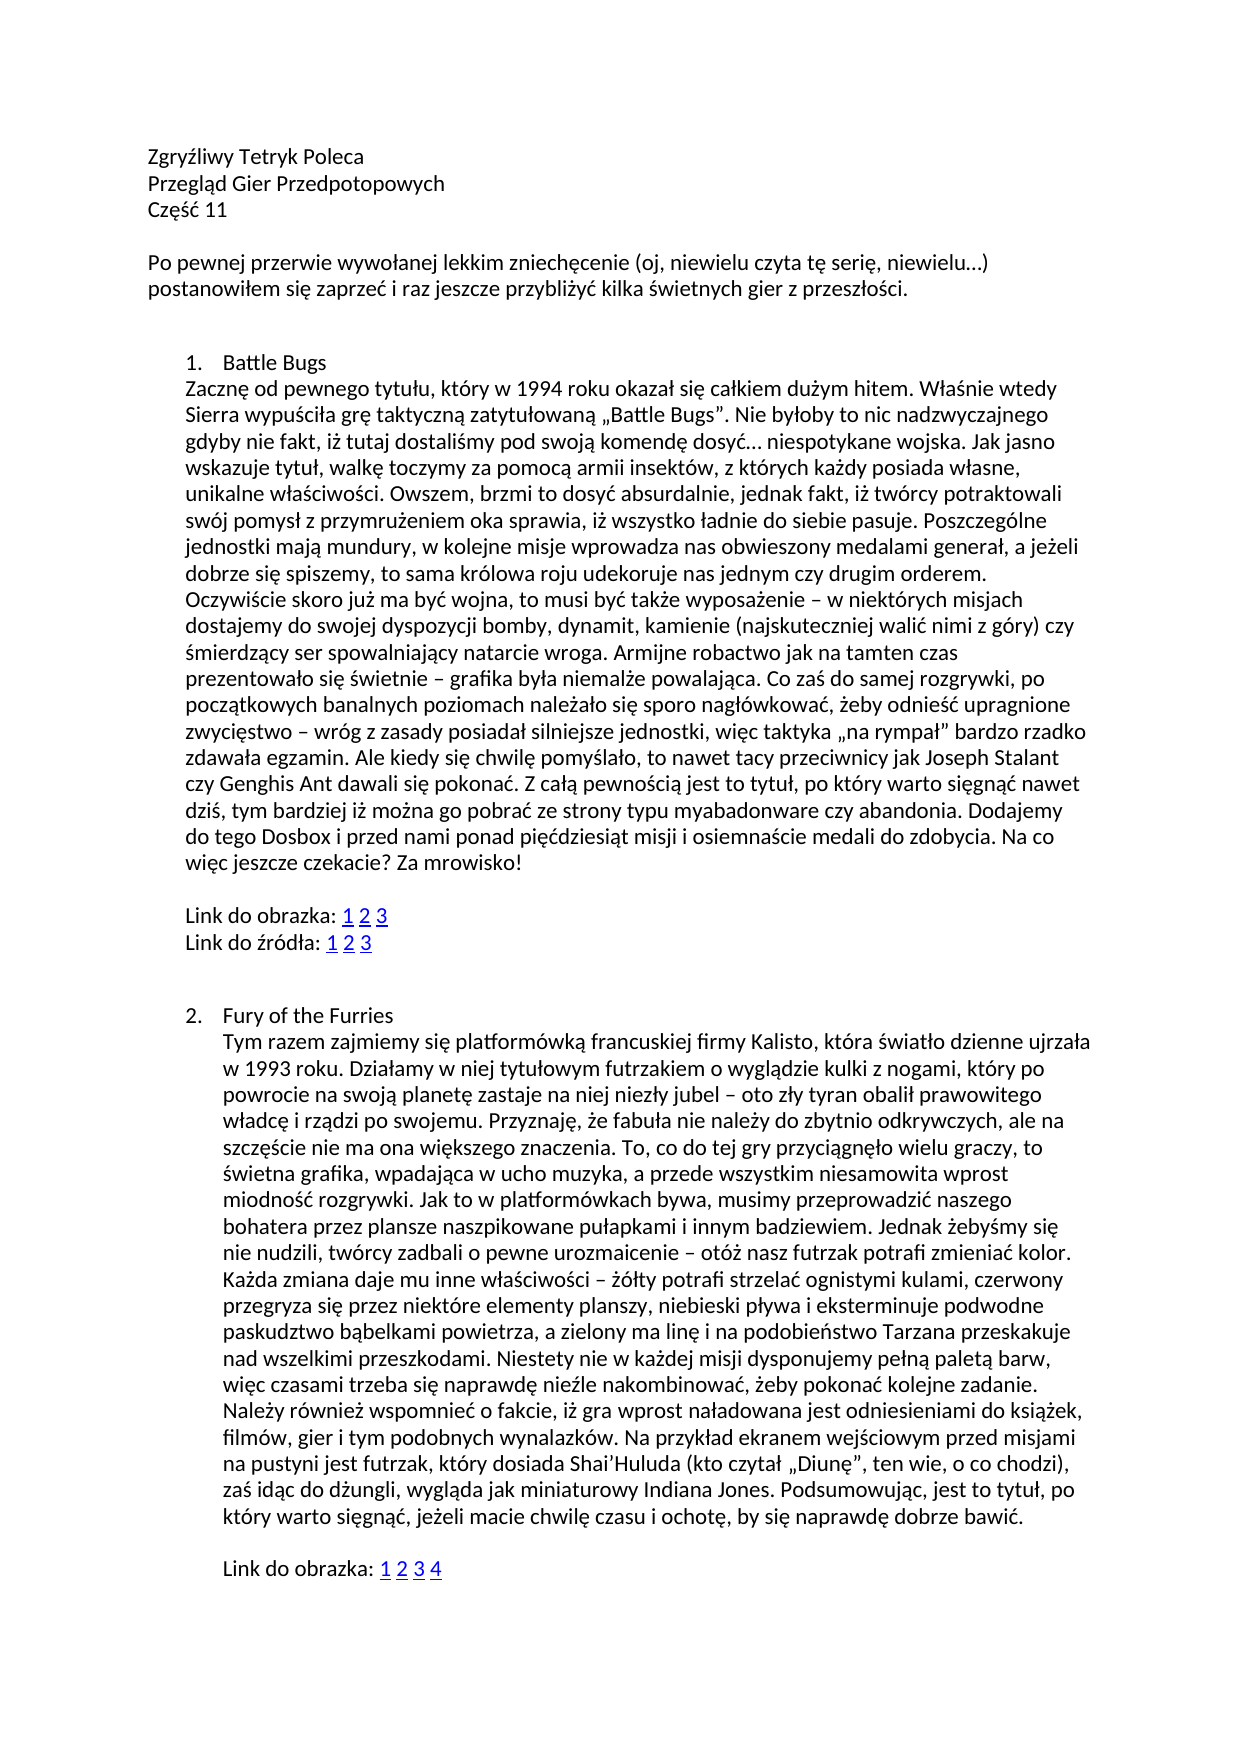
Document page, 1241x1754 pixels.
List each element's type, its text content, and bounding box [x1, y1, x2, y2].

list Battle Bugs [185, 353, 1093, 376]
text Przegląd Gier Przedpotopowych [148, 174, 1093, 197]
list Fury of the Furries [185, 1006, 1093, 1029]
text Po pewnej przerwie wywołanej lekkim zniechęcenie (oj, niewielu czyta tę serię, niewielu…) postanowiłem się zaprzeć i raz jeszcze przybliżyć kilka świetnych gier z przeszłości. [148, 253, 1093, 302]
text Zacznę od pewnego tytułu, który w 1994 roku okazał się całkiem dużym hitem. Właśnie wtedy Sierra wypuściła grę taktyczną zatytułowaną „Battle Bugs”. Nie byłoby to nic nadzwyczajnego gdyby nie fakt, iż tutaj dostaliśmy pod swoją komendę dosyć… niespotykane wojska. Jak jasno wskazuje tytuł, walkę toczymy za pomocą armii insektów, z których każdy posiada własne, unikalne właściwości. Owszem, brzmi to dosyć absurdalnie, jednak fakt, iż twórcy potraktowali swój pomysł z przymrużeniem oka sprawia, iż wszystko ładnie do siebie pasuje. Poszczególne jednostki mają mundury, w kolejne misje wprowadza nas obwieszony medalami generał, a jeżeli dobrze się spiszemy, to sama królowa roju udekoruje nas jednym czy drugim orderem. Oczywiście skoro już ma być wojna, to musi być także wyposażenie – w niektórych misjach dostajemy do swojej dyspozycji bomby, dynamit, kamienie (najskuteczniej walić nimi z góry) czy śmierdzący ser spowalniający natarcie wroga. Armijne robactwo jak na tamten czas prezentowało się świetnie – grafika była niemalże powalająca. Co zaś do samej rozgrywki, po początkowych banalnych poziomach należało się sporo nagłówkować, żeby odnieść upragnione zwycięstwo – wróg z zasady posiadał silniejsze jednostki, więc taktyka „na rympał” bardzo rzadko zdawała egzamin. Ale kiedy się chwilę pomyślało, to nawet tacy przeciwnicy jak Joseph Stalant czy Genghis Ant dawali się pokonać. Z całą pewnością jest to tytuł, po który warto sięgnąć nawet dziś, tym bardziej iż można go pobrać ze strony typu myabadonware czy abandonia. Dodajemy do tego Dosbox i przed nami ponad pięćdziesiąt misji i osiemnaście medali do zdobycia. Na co więc jeszcze czekacie? Za mrowisko! [185, 379, 1093, 877]
text Link do obrazka: 1 2 3 4 [223, 1560, 1093, 1583]
text Zgryźliwy Tetryk Poleca [148, 148, 1093, 171]
text Część 11 [148, 200, 1093, 223]
text Tym razem zajmiemy się platformówką francuskiej firmy Kalisto, która światło dzienne ujrzała w 1993 roku. Działamy w niej tytułowym futrzakiem o wyglądzie kulki z nogami, który po powrocie na swoją planetę zastaje na niej niezły jubel – oto zły tyran obalił prawowitego władcę i rządzi po swojemu. Przyznaję, że fabuła nie należy do zbytnio odkrywczych, ale na szczęście nie ma ona większego znaczenia. To, co do tej gry przyciągnęło wielu graczy, to świetna grafika, wpadająca w ucho muzyka, a przede wszystkim niesamowita wprost miodność rozgrywki. Jak to w platformówkach bywa, musimy przeprowadzić naszego bohatera przez plansze naszpikowane pułapkami i innym badziewiem. Jednak żebyśmy się nie nudzili, twórcy zadbali o pewne urozmaicenie – otóż nasz futrzak potrafi zmieniać kolor. Każda zmiana daje mu inne właściwości – żółty potrafi strzelać ognistymi kulami, czerwony przegryza się przez niektóre elementy planszy, niebieski pływa i eksterminuje podwodne paskudztwo bąbelkami powietrza, a zielony ma linę i na podobieństwo Tarzana przeskakuje nad wszelkimi przeszkodami. Niestety nie w każdej misji dysponujemy pełną paletą barw, więc czasami trzeba się naprawdę nieźle nakombinować, żeby pokonać kolejne zadanie. Należy również wspomnieć o fakcie, iż gra wprost naładowana jest odniesieniami do książek, filmów, gier i tym podobnych wynalazków. Na przykład ekranem wejściowym przed misjami na pustyni jest futrzak, który dosiada Shai’Huluda (kto czytał „Diunę”, ten wie, o co chodzi), zaś idąc do dżungli, wygląda jak miniaturowy Indiana Jones. Podsumowując, jest to tytuł, po który warto sięgnąć, jeżeli macie chwilę czasu i ochotę, by się naprawdę dobrze bawić. [223, 1033, 1093, 1530]
text Link do obrazka: 1 2 3 [185, 906, 1093, 929]
text Link do źródła: 1 2 3 [185, 933, 1093, 956]
